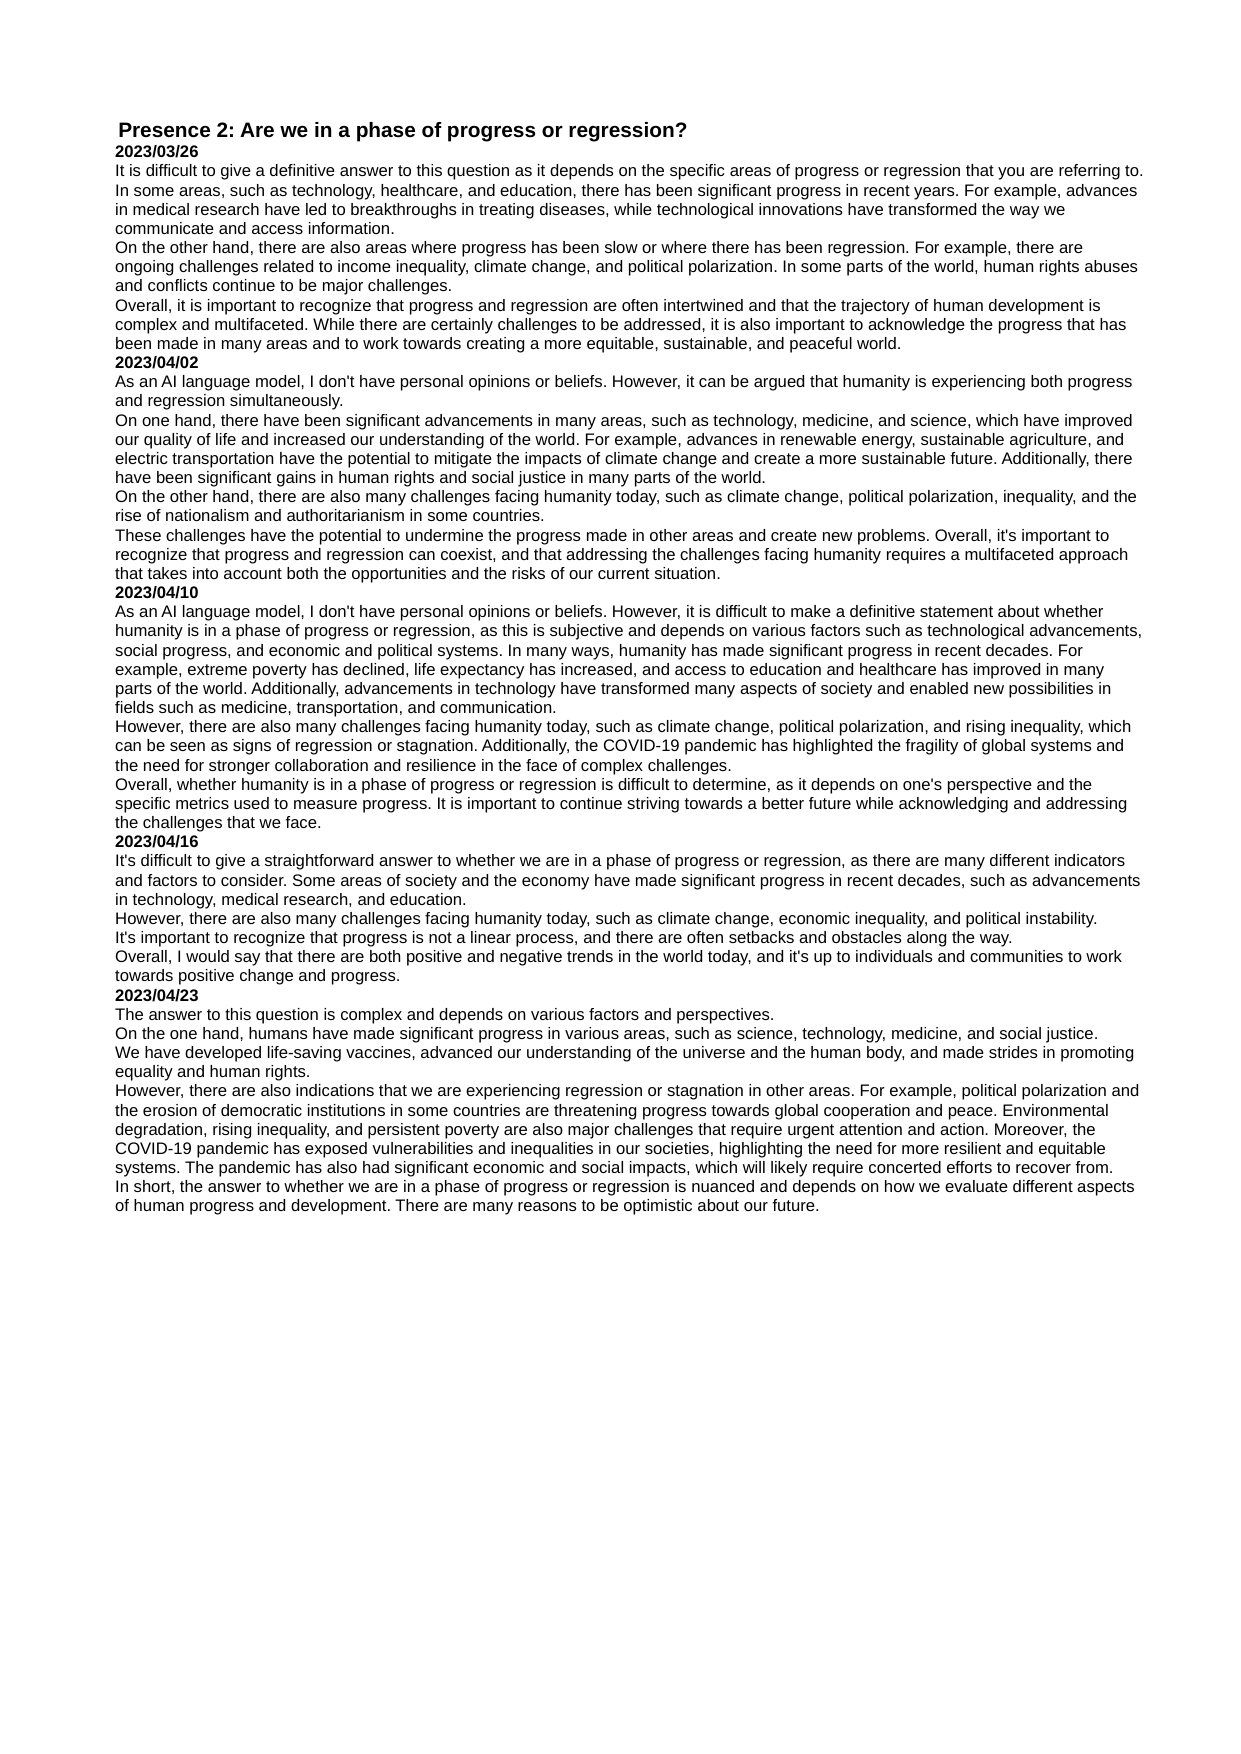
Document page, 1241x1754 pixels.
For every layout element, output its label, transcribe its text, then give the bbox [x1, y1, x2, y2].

subtitle Presence 2: Are we in a phase of progress or regression? [118, 118, 1122, 142]
table_cell 2023/04/23 The answer to this question is complex and depends on various factors and perspectives. On the one hand, humans have made significant progress in various areas, such as science, technology, medicine, and social justice. We have developed life-saving vaccines, advanced our understanding of the universe and the human body, and made strides in promoting equality and human rights. However, there are also indications that we are experiencing regression or stagnation in other areas. For example, political polarization and the erosion of democratic institutions in some countries are threatening progress towards global cooperation and peace. Environmental degradation, rising inequality, and persistent poverty are also major challenges that require urgent attention and action. Moreover, the COVID-19 pandemic has exposed vulnerabilities and inequalities in our societies, highlighting the need for more resilient and equitable systems. The pandemic has also had significant economic and social impacts, which will likely require concerted efforts to recover from. In short, the answer to whether we are in a phase of progress or regression is nuanced and depends on how we evaluate different aspects of human progress and development. There are many reasons to be optimistic about our future. [112, 985, 1148, 1215]
table_header 2023/03/26 It is difficult to give a definitive answer to this question as it depends on the specific areas of progress or regression that you are referring to. In some areas, such as technology, healthcare, and education, there has been significant progress in recent years. For example, advances in medical research have led to breakthroughs in treating diseases, while technological innovations have transformed the way we communicate and access information. On the other hand, there are also areas where progress has been slow or where there has been regression. For example, there are ongoing challenges related to income inequality, climate change, and political polarization. In some parts of the world, human rights abuses and conflicts continue to be major challenges. Overall, it is important to recognize that progress and regression are often intertwined and that the trajectory of human development is complex and multifaceted. While there are certainly challenges to be addressed, it is also important to acknowledge the progress that has been made in many areas and to work towards creating a more equitable, sustainable, and peaceful world. [112, 142, 1148, 353]
table_cell 2023/04/10 As an AI language model, I don't have personal opinions or beliefs. However, it is difficult to make a definitive statement about whether humanity is in a phase of progress or regression, as this is subjective and depends on various factors such as technological advancements, social progress, and economic and political systems. In many ways, humanity has made significant progress in recent decades. For example, extreme poverty has declined, life expectancy has increased, and access to education and healthcare has improved in many parts of the world. Additionally, advancements in technology have transformed many aspects of society and enabled new possibilities in fields such as medicine, transportation, and communication. However, there are also many challenges facing humanity today, such as climate change, political polarization, and rising inequality, which can be seen as signs of regression or stagnation. Additionally, the COVID-19 pandemic has highlighted the fragility of global systems and the need for stronger collaboration and resilience in the face of complex challenges. Overall, whether humanity is in a phase of progress or regression is difficult to determine, as it depends on one's perspective and the specific metrics used to measure progress. It is important to continue striving towards a better future while acknowledging and addressing the challenges that we face. [112, 583, 1148, 832]
table_cell 2023/04/02 As an AI language model, I don't have personal opinions or beliefs. However, it can be argued that humanity is experiencing both progress and regression simultaneously. On one hand, there have been significant advancements in many areas, such as technology, medicine, and science, which have improved our quality of life and increased our understanding of the world. For example, advances in renewable energy, sustainable agriculture, and electric transportation have the potential to mitigate the impacts of climate change and create a more sustainable future. Additionally, there have been significant gains in human rights and social justice in many parts of the world. On the other hand, there are also many challenges facing humanity today, such as climate change, political polarization, inequality, and the rise of nationalism and authoritarianism in some countries. These challenges have the potential to undermine the progress made in other areas and create new problems. Overall, it's important to recognize that progress and regression can coexist, and that addressing the challenges facing humanity requires a multifaceted approach that takes into account both the opportunities and the risks of our current situation. [112, 353, 1148, 583]
table_cell 2023/04/16 It's difficult to give a straightforward answer to whether we are in a phase of progress or regression, as there are many different indicators and factors to consider. Some areas of society and the economy have made significant progress in recent decades, such as advancements in technology, medical research, and education. However, there are also many challenges facing humanity today, such as climate change, economic inequality, and political instability. It's important to recognize that progress is not a linear process, and there are often setbacks and obstacles along the way. Overall, I would say that there are both positive and negative trends in the world today, and it's up to individuals and communities to work towards positive change and progress. [112, 832, 1148, 985]
